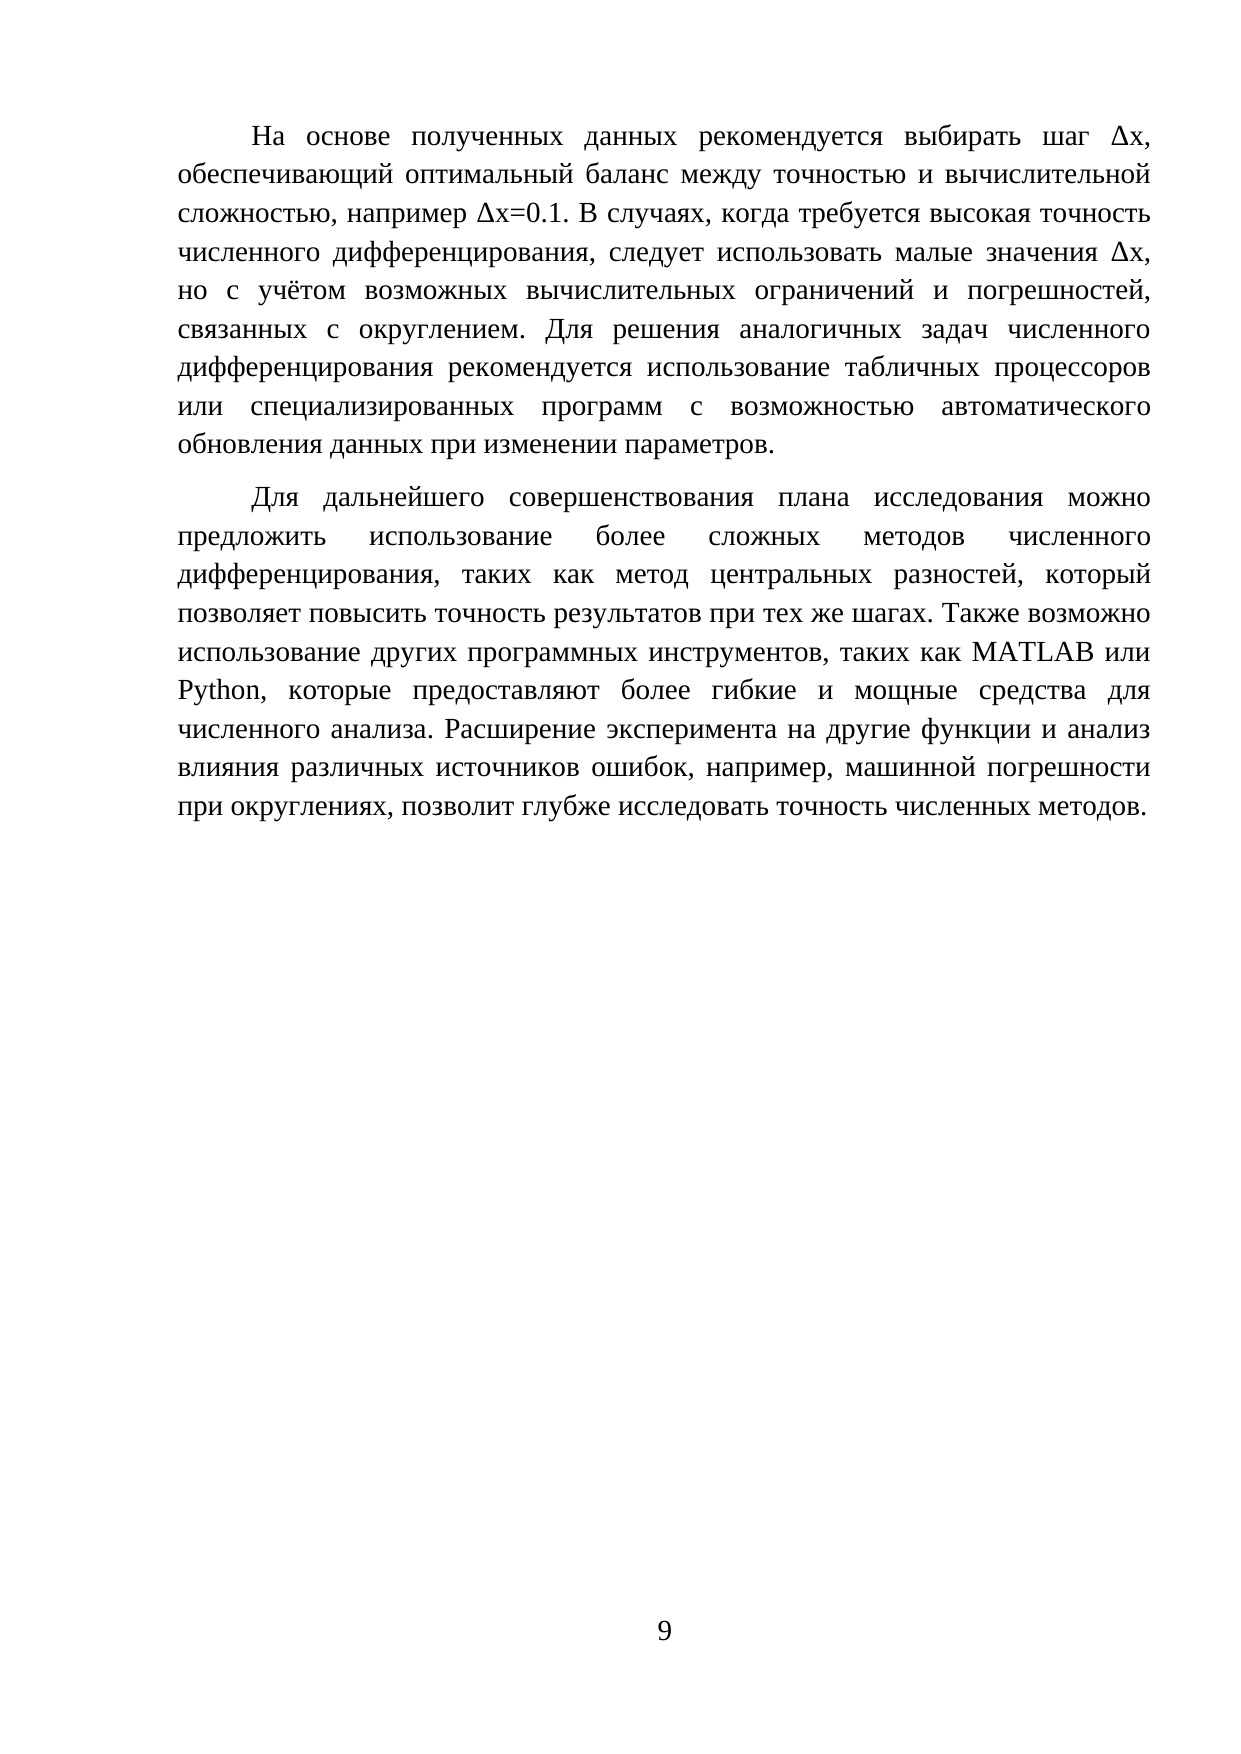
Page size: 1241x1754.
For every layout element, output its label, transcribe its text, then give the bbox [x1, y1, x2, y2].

text Для дальнейшего совершенствования плана исследования можно предложить использование более сложных методов численного дифференцирования, таких как метод центральных разностей, который позволяет повысить точность результатов при тех же шагах. Также возможно использование других программных инструментов, таких как MATLAB или Python, которые предоставляют более гибкие и мощные средства для численного анализа. Расширение эксперимента на другие функции и анализ влияния различных источников ошибок, например, машинной погрешности при округлениях, позволит глубже исследовать точность численных методов. [177, 479, 1152, 821]
text На основе полученных данных рекомендуется выбирать шаг Δx, обеспечивающий оптимальный баланс между точностью и вычислительной сложностью, например Δx=0.1. В случаях, когда требуется высокая точность численного дифференцирования, следует использовать малые значения Δx, но с учётом возможных вычислительных ограничений и погрешностей, связанных с округлением. Для решения аналогичных задач численного дифференцирования рекомендуется использование табличных процессоров или специализированных программ с возможностью автоматического обновления данных при изменении параметров. [177, 118, 1152, 460]
